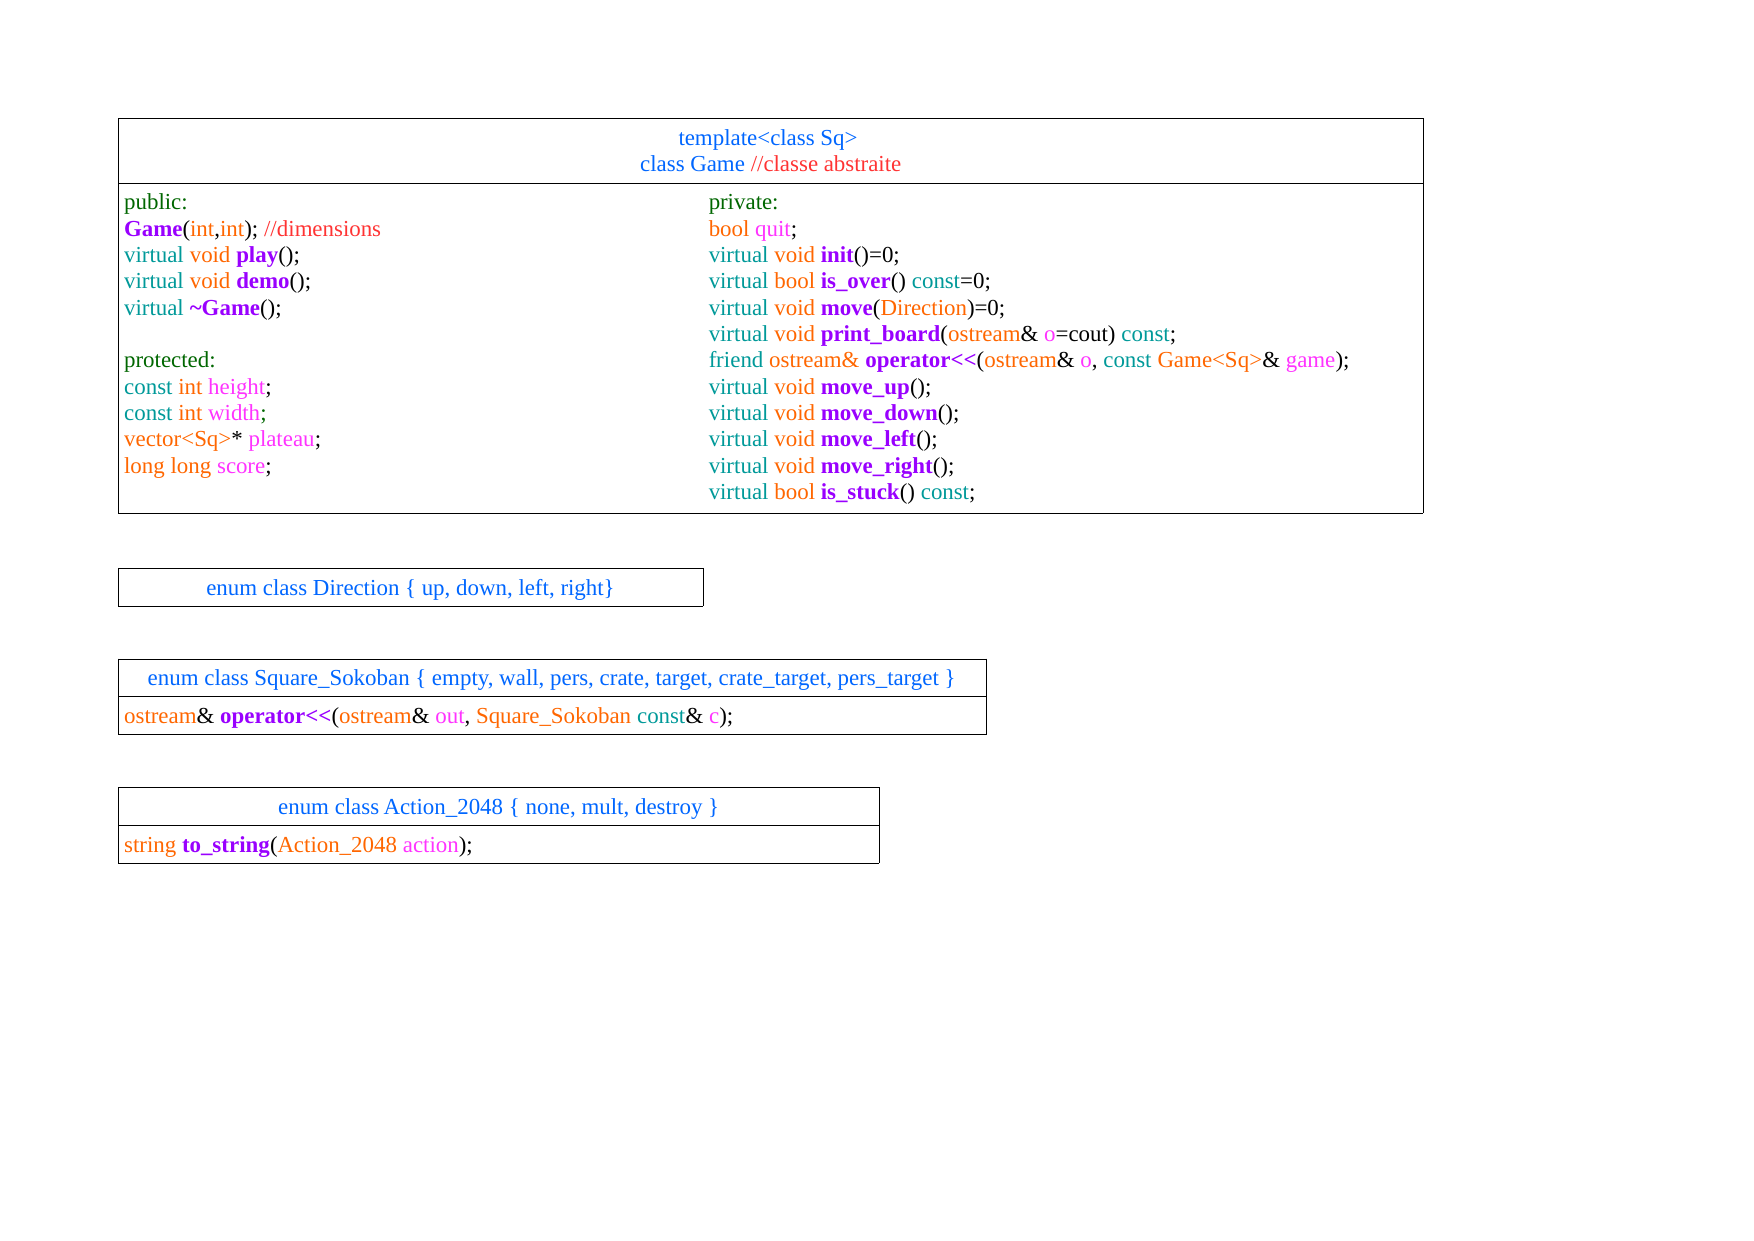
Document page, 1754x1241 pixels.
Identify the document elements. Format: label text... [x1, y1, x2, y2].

table_cell ostream& operator<<(ostream& out, Square_Sokoban const& c); [119, 697, 986, 734]
table_cell string to_string(Action_2048 action); [119, 826, 879, 863]
table_cell public: Game(int,int); //dimensions virtual void play(); virtual void demo(); virtual ~Game(); protected: const int height; const int width; vector<Sq>* plateau; long long score; [119, 184, 703, 513]
table_cell private: bool quit; virtual void init()=0; virtual bool is_over() const=0; virtual void move(Direction)=0; virtual void print_board(ostream& o=cout) const; friend ostream& operator<<(ostream& o, const Game<Sq>& game); virtual void move_up(); virtual void move_down(); virtual void move_left(); virtual void move_right(); virtual bool is_stuck() const; [703, 184, 1423, 513]
table_header template<class Sq> class Game //classe abstraite [119, 119, 1423, 182]
table_header enum class Direction { up, down, left, right} [119, 569, 703, 606]
table_header enum class Square_Sokoban { empty, wall, pers, crate, target, crate_target, pers_target } [119, 660, 986, 696]
table_header enum class Action_2048 { none, mult, destroy } [119, 788, 879, 825]
